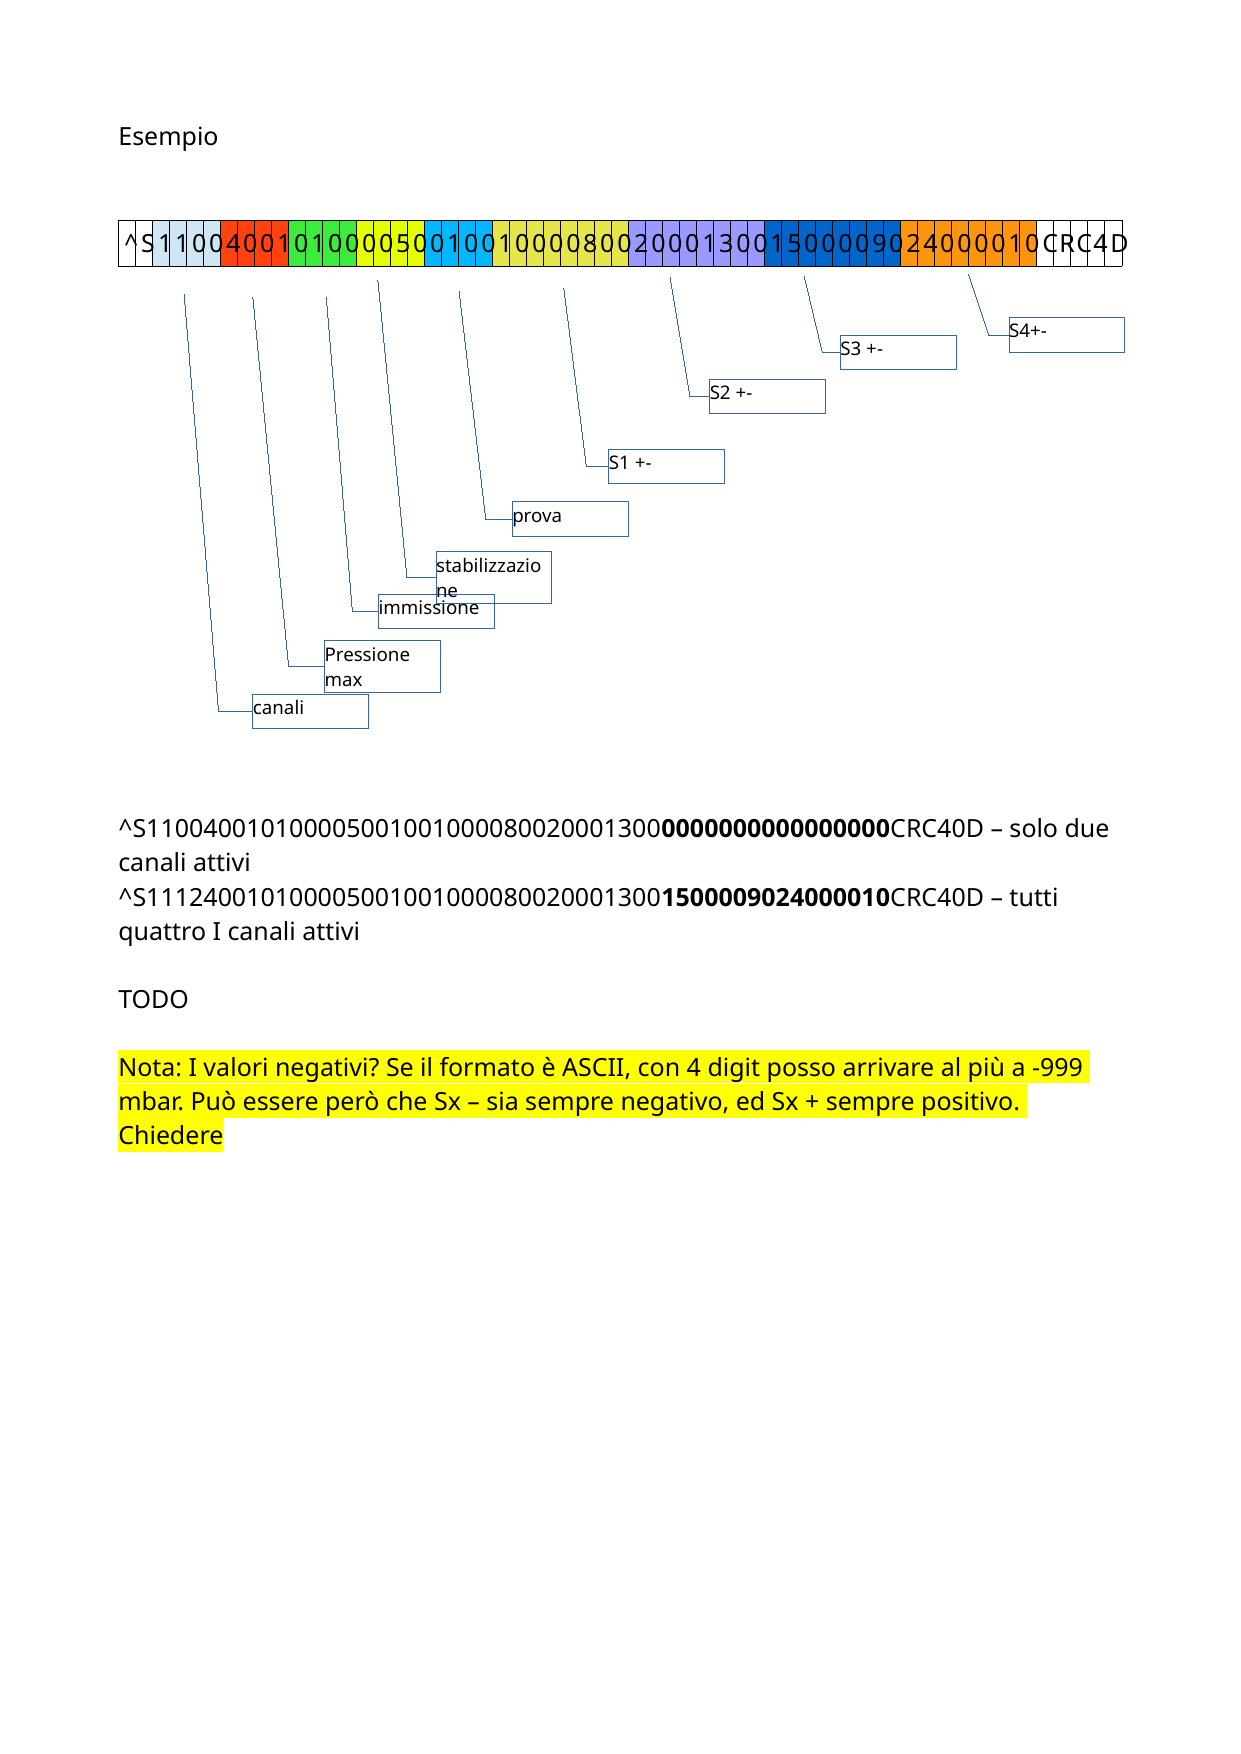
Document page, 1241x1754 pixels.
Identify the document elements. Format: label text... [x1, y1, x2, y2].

table_header 0 [1020, 221, 1036, 266]
table_header ^ [119, 221, 135, 266]
table_header 0 [374, 221, 390, 266]
table_header 1 [765, 221, 781, 266]
table_header 0 [204, 221, 220, 266]
table_header 1 [442, 221, 458, 266]
table_header 0 [323, 221, 339, 266]
table_header 0 [850, 221, 866, 266]
table_header 0 [646, 221, 662, 266]
table_header 0 [748, 221, 764, 266]
table_header 8 [578, 221, 594, 266]
table_header 0 [289, 221, 305, 266]
table_header 0 [476, 221, 492, 266]
table_header 2 [901, 221, 917, 266]
table_header 5 [782, 221, 798, 266]
table_header 0 [544, 221, 560, 266]
table_header 0 [816, 221, 832, 266]
table_header C [1071, 221, 1087, 266]
table_header 0 [884, 221, 900, 266]
table_header 1 [170, 221, 186, 266]
table_header 4 [1096, 238, 1102, 246]
table_header D [1105, 221, 1122, 266]
text ^S1100400101000050010010000800200013000000000000000000CRC40D – solo due canali attivi [118, 811, 1122, 879]
text ^S1112400101000050010010000800200013001500009024000010CRC40D – tutti quattro I canali attivi [118, 879, 1122, 947]
table_header 1 [493, 221, 509, 266]
table_header 1 [272, 221, 288, 266]
table_header 0 [510, 221, 526, 266]
table_header C [1037, 221, 1053, 266]
table_header 3 [714, 221, 730, 266]
table_header 0 [952, 221, 968, 266]
table_header R [1054, 221, 1070, 266]
table_header 0 [561, 221, 577, 266]
table_header 0 [255, 221, 271, 266]
table_header 0 [425, 221, 441, 266]
text Esempio [118, 118, 1122, 152]
table_header S [136, 221, 152, 266]
table_header 0 [799, 221, 815, 266]
table_header 0 [731, 221, 747, 266]
table_header 0 [969, 221, 985, 266]
table_header 4 [918, 221, 934, 266]
table_header 1 [697, 221, 713, 266]
table_header 0 [357, 221, 373, 266]
table_header 0 [663, 221, 679, 266]
table_header 0 [187, 221, 203, 266]
table_header 0 [986, 221, 1002, 266]
table_header 0 [595, 221, 611, 266]
table_header 1 [153, 221, 169, 266]
table_header 1 [306, 221, 322, 266]
table_header 2 [629, 221, 645, 266]
table_header 5 [391, 221, 407, 266]
table_header 0 [833, 221, 849, 266]
text TODO [118, 981, 1122, 1015]
table_header C [1046, 236, 1053, 250]
table_header 9 [867, 221, 883, 266]
table_header 1 [1003, 221, 1019, 266]
table_header 0 [935, 221, 951, 266]
table_header 0 [612, 221, 628, 266]
table_header 0 [408, 221, 424, 266]
table_header 0 [340, 221, 356, 266]
table_header 4 [221, 221, 237, 266]
text Nota: I valori negativi? Se il formato è ASCII, con 4 digit posso arrivare al più a -999 mbar. Può essere però che Sx – sia sempre negativo, ed Sx + sempre positivo. Chiedere [118, 1049, 1122, 1152]
table_header R [1064, 236, 1070, 243]
table_header 0 [238, 221, 254, 266]
table_header 0 [527, 221, 543, 266]
table_header 0 [680, 221, 696, 266]
table_header 4 [1088, 221, 1104, 266]
table_header 0 [459, 221, 475, 266]
